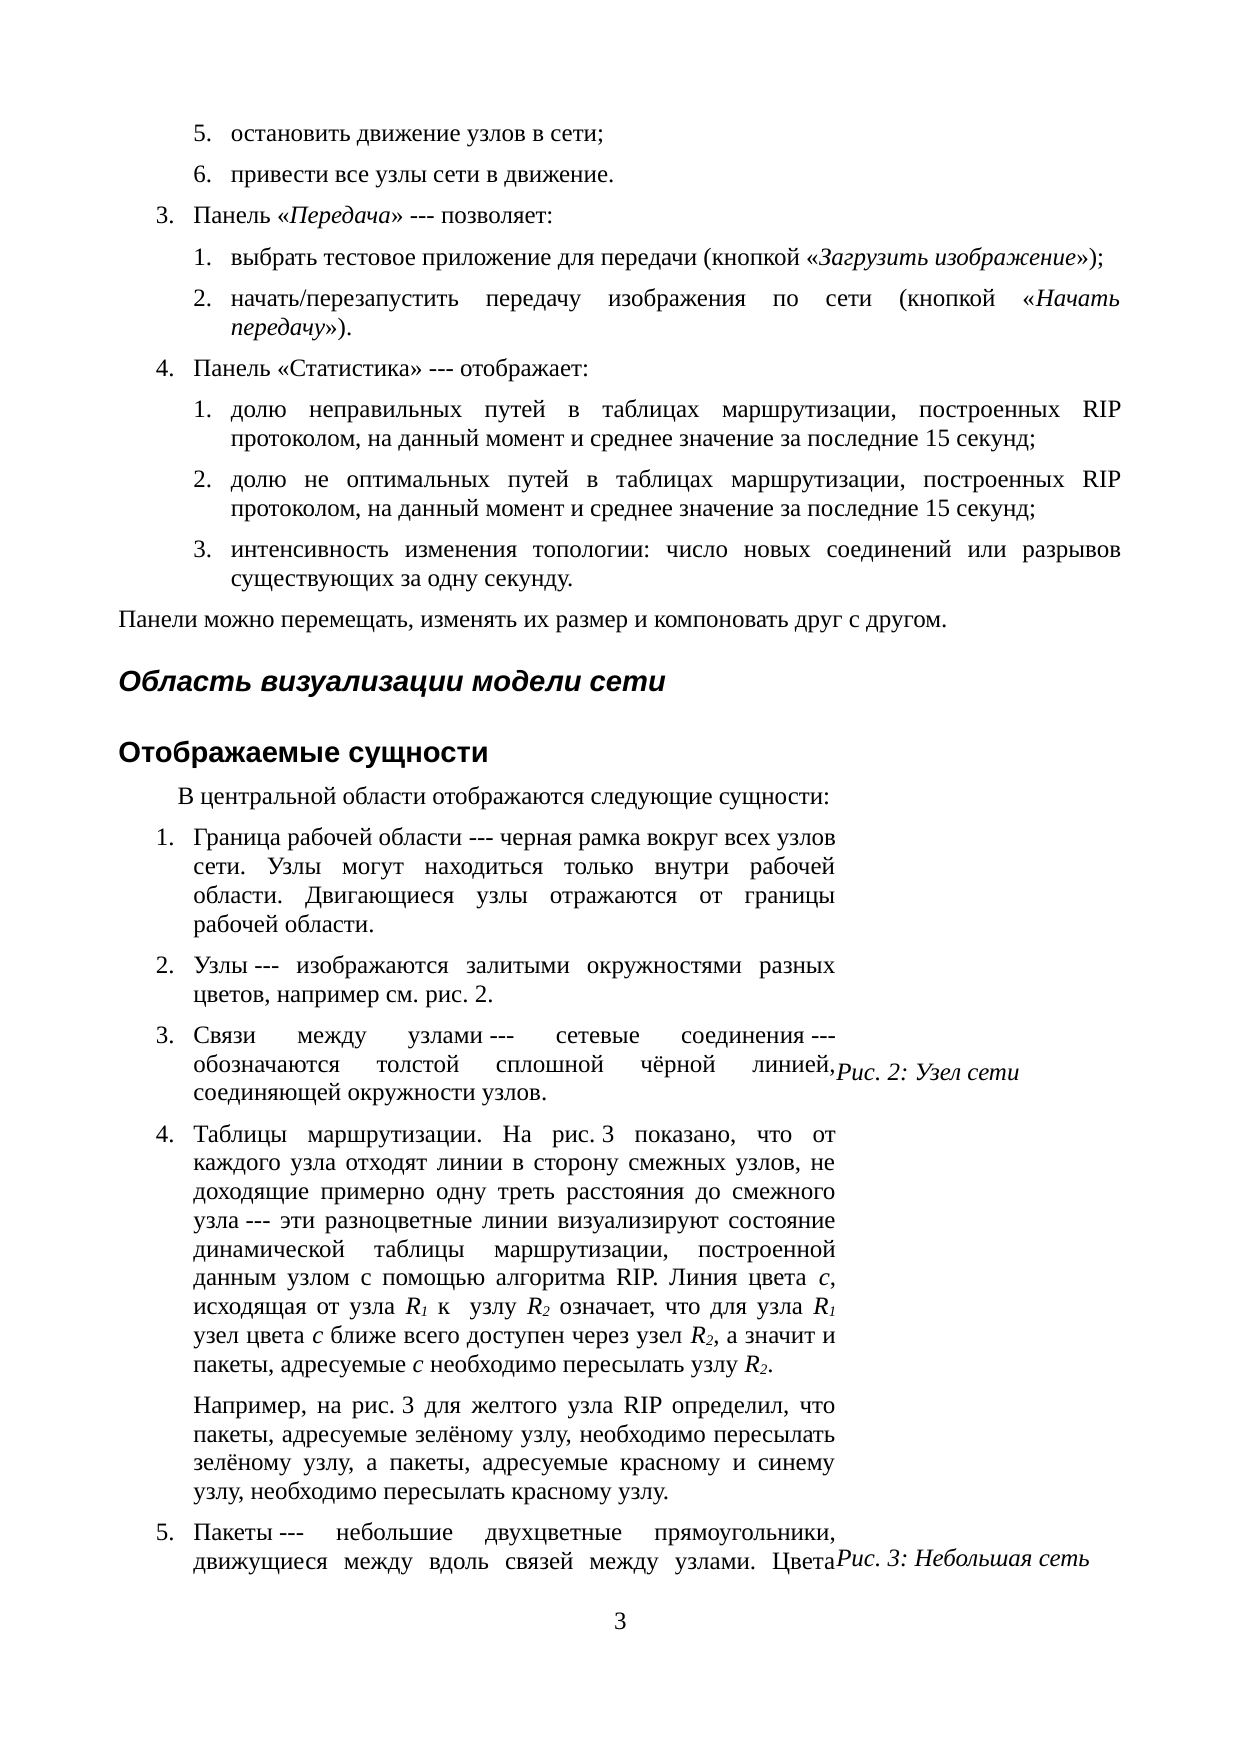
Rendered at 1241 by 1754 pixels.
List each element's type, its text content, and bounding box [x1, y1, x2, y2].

list Таблицы маршрутизации. На рис. 3 показано, что от каждого узла отходят линии в сторону смежных узлов, не доходящие примерно одну треть расстояния до смежного узла --- эти разноцветные линии визуализируют состояние динамической таблицы маршрутизации, построенной данным узлом с помощью алгоритма RIP. Линия цвета c, исходящая от узла R1 к узлу R2 означает, что для узла R1 узел цвета c ближе всего доступен через узел R2, а значит и пакеты, адресуемые c необходимо пересылать узлу R2. [156, 1119, 1122, 1377]
subtitle Область визуализации модели сети [118, 664, 1122, 698]
list долю не оптимальных путей в таблицах маршрутизации, построенных RIP протоколом, на данный момент и среднее значение за последние 15 секунд; [193, 464, 1122, 522]
list Панель «Передача» --- позволяет: [156, 201, 1122, 229]
list Граница рабочей области --- черная рамка вокруг всех узлов сети. Узлы могут находиться только внутри рабочей области. Двигающиеся узлы отражаются от границы рабочей области. [156, 822, 836, 937]
list начать/перезапустить передачу изображения по сети (кнопкой «Начать передачу»). [193, 283, 1122, 341]
list долю неправильных путей в таблицах маршрутизации, построенных RIP протоколом, на данный момент и среднее значение за последние 15 секунд; [193, 394, 1122, 452]
list привести все узлы сети в движение. [193, 159, 1122, 188]
text В центральной области отображаются следующие сущности: [118, 781, 1122, 810]
list выбрать тестовое приложение для передачи (кнопкой «Загрузить изображение»); [193, 242, 1122, 271]
list Пакеты --- небольшие двухцветные прямоугольники, движущиеся между вдоль связей между узлами. Цвета соответствуют цветам узла отправителя и узла получателя. [156, 1517, 1122, 1575]
list Связи между узлами --- сетевые соединения --- обозначаются толстой сплошной чёрной линией, соединяющей окружности узлов. [156, 1020, 1122, 1106]
list Например, на рис. 3 для желтого узла RIP определил, что пакеты, адресуемые зелёному узлу, необходимо пересылать зелёному узлу, а пакеты, адресуемые красному и синему узлу, необходимо пересылать красному узлу. [156, 1390, 836, 1505]
list Панель «Статистика» --- отображает: [156, 353, 1122, 382]
subtitle Отображаемые сущности [118, 735, 1122, 769]
list интенсивность изменения топологии: число новых соединений или разрывов существующих за одну секунду. [193, 534, 1122, 592]
list Рис. 3: Небольшая сеть [836, 1140, 1114, 1572]
list остановить движение узлов в сети; [193, 118, 1122, 147]
text Рис. 2: Узел сети [836, 805, 1106, 1086]
list Узлы --- изображаются залитыми окружностями разных цветов, например см. рис. 2. [156, 950, 836, 1007]
list Панели можно перемещать, изменять их размер и компоновать друг с другом. [118, 604, 1122, 633]
